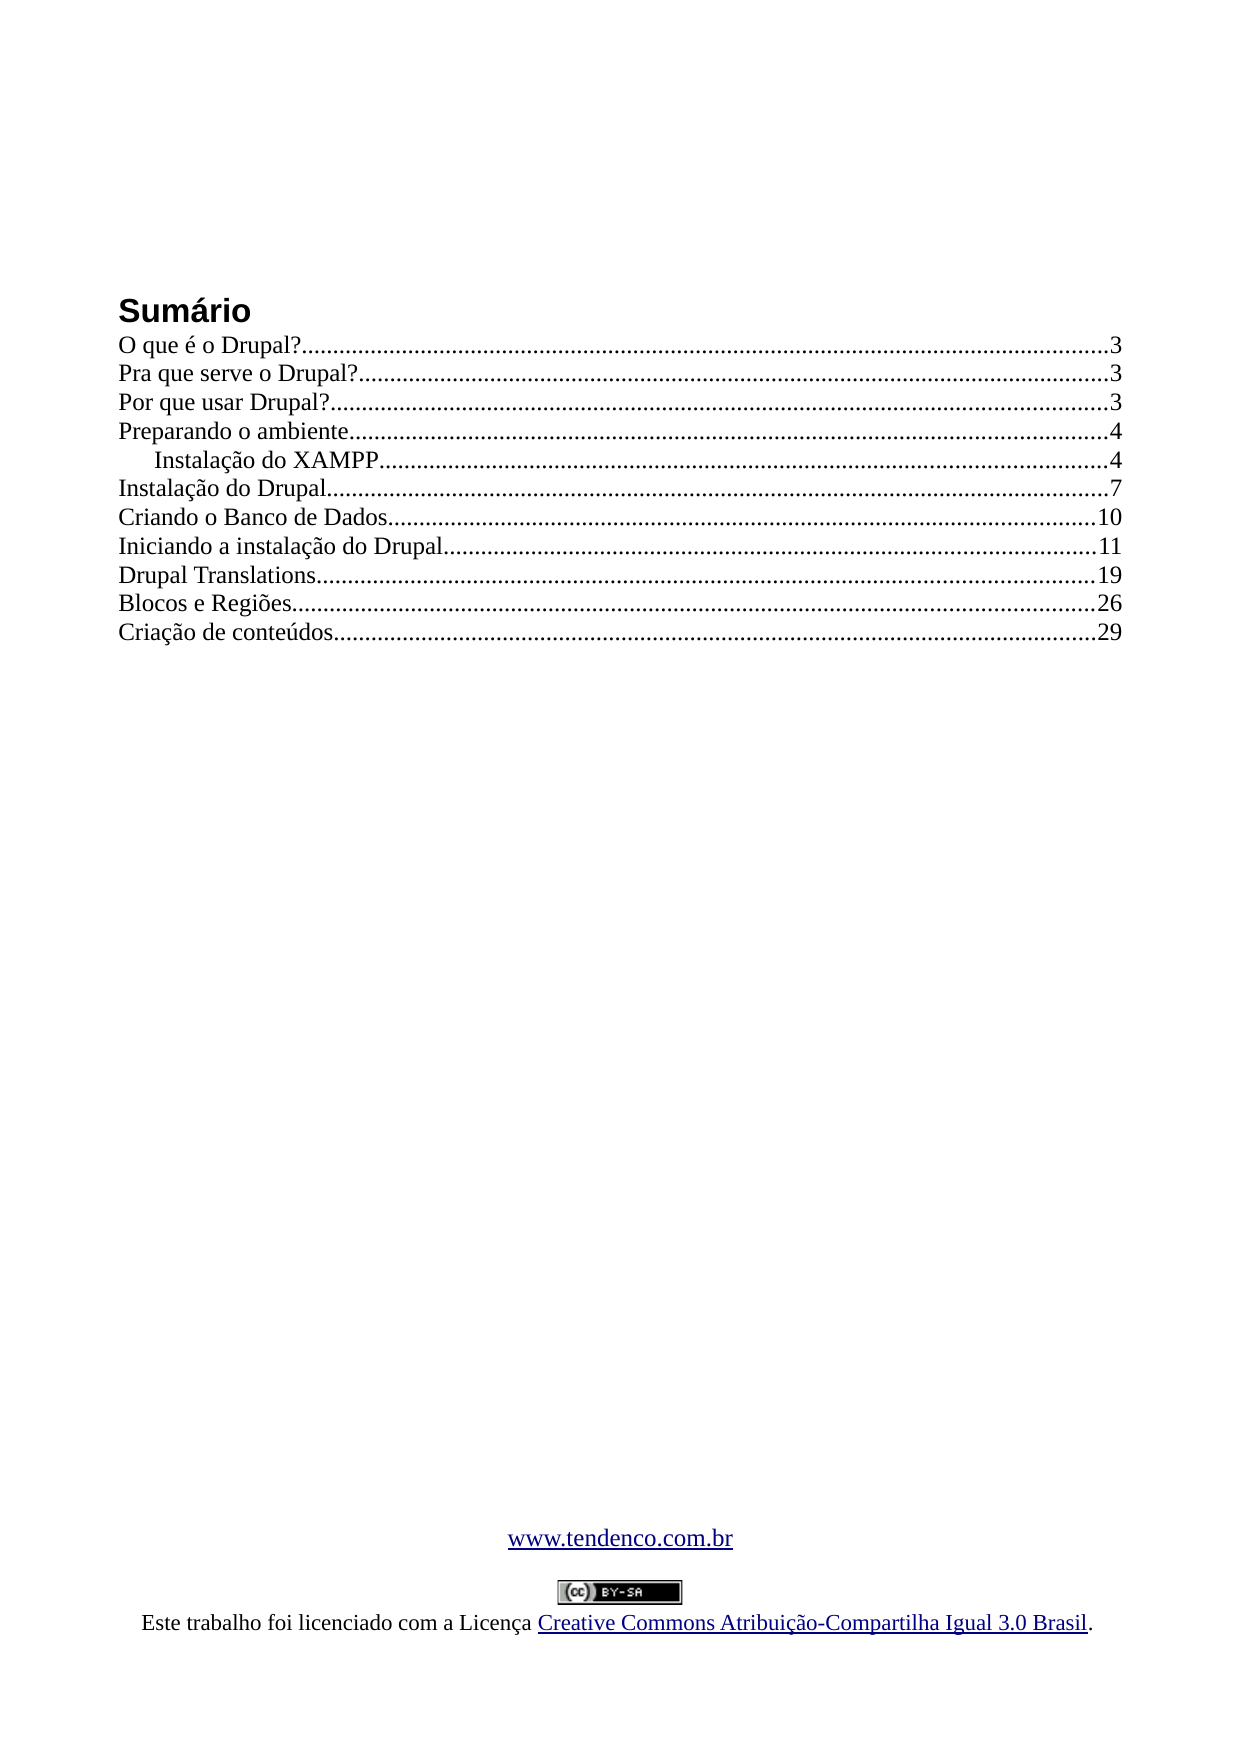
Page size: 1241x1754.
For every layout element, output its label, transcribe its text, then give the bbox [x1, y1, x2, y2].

text Pra que serve o Drupal? 3 [118, 358, 1122, 387]
text Por que usar Drupal? 3 [118, 387, 1122, 416]
text Criação de conteúdos 29 [118, 617, 1122, 646]
text Preparando o ambiente 4 [118, 416, 1122, 445]
subtitle Sumário [118, 291, 1122, 330]
text Drupal Translations 19 [118, 560, 1122, 588]
text Instalação do Drupal 7 [118, 473, 1122, 502]
text Iniciando a instalação do Drupal 11 [118, 531, 1122, 560]
text Instalação do XAMPP 4 [148, 445, 1122, 473]
picture [557, 1580, 683, 1605]
text Blocos e Regiões 26 [118, 588, 1122, 617]
text Criando o Banco de Dados 10 [118, 502, 1122, 531]
text O que é o Drupal? 3 [118, 330, 1122, 358]
